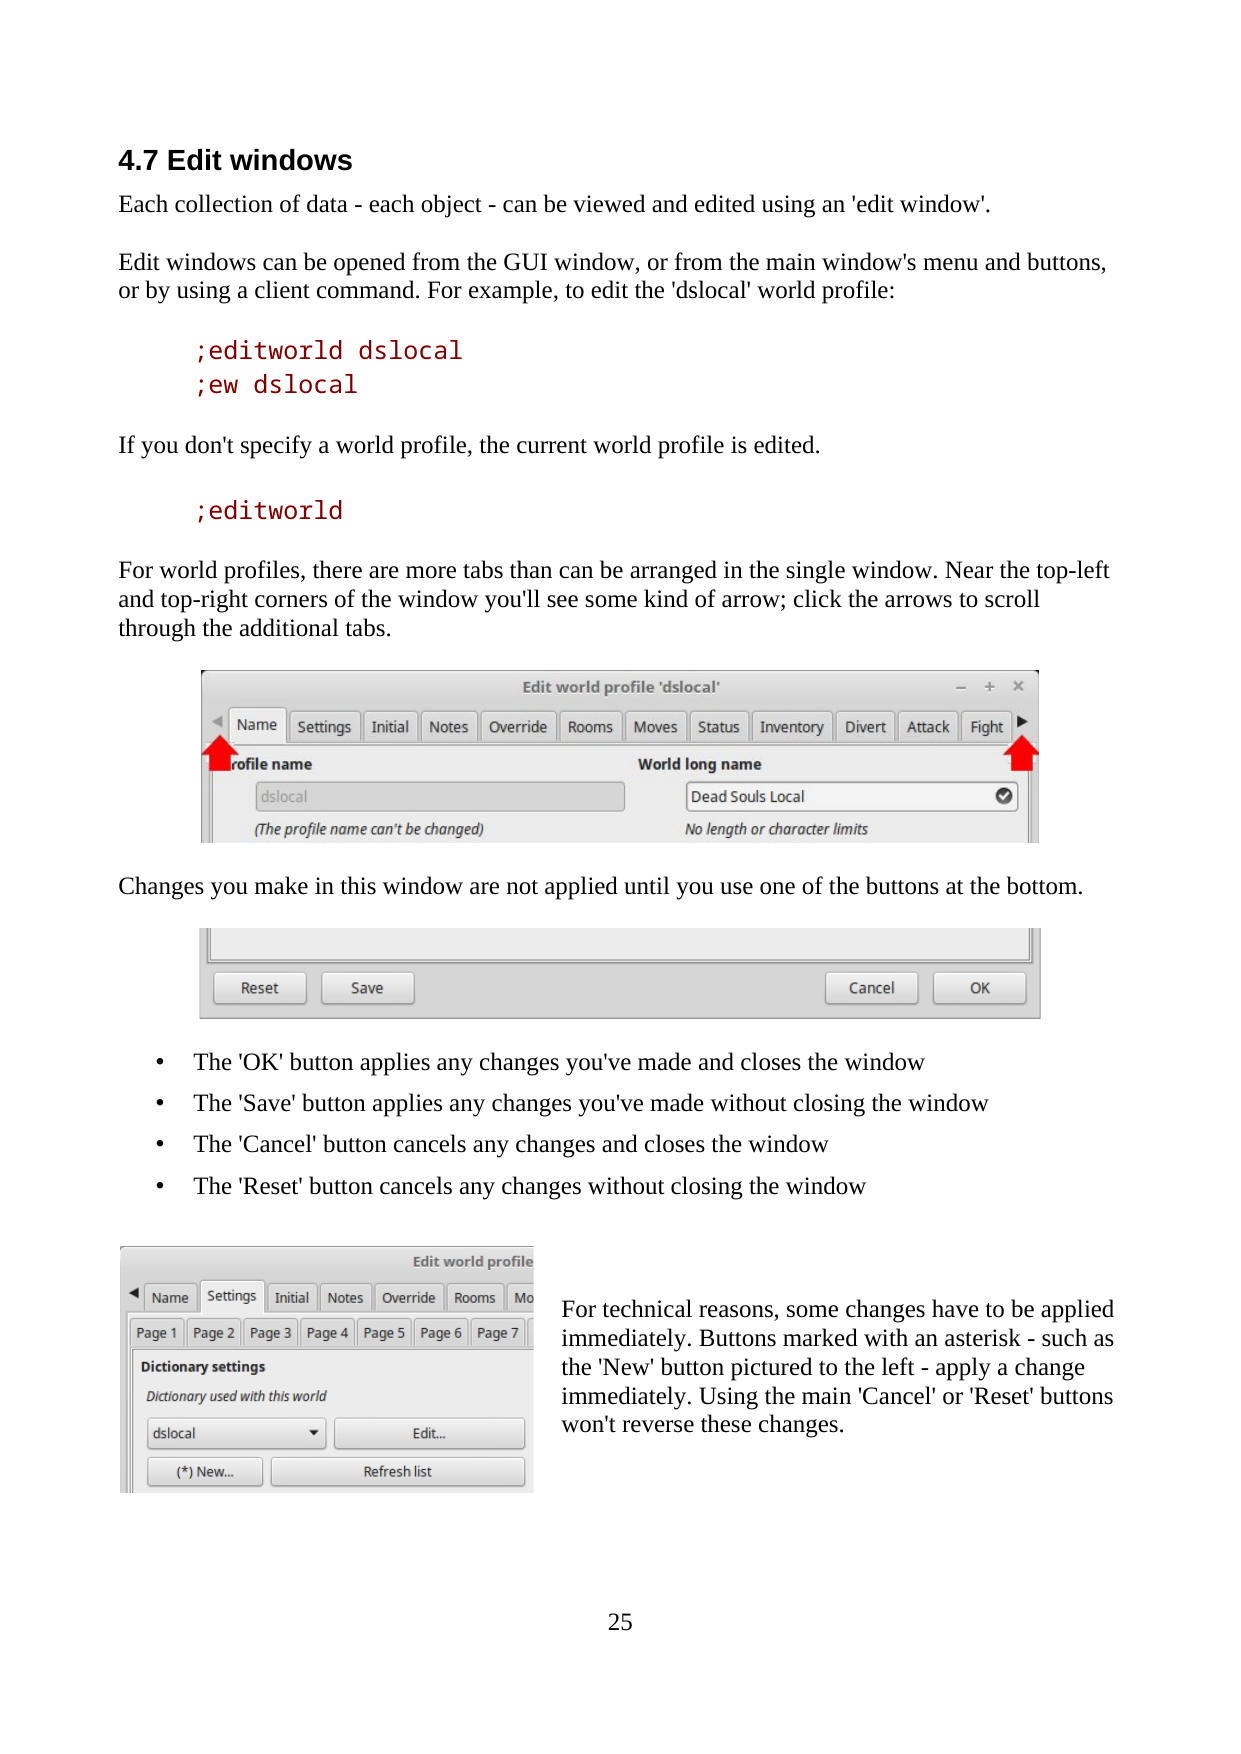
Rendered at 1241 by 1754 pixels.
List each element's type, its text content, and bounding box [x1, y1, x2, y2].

picture [201, 670, 1039, 843]
text Each collection of data - each object - can be viewed and edited using an 'edit window'. [118, 189, 1122, 218]
text Edit windows can be opened from the GUI window, or from the main window's menu and buttons, or by using a client command. For example, to edit the 'dslocal' world profile: [118, 247, 1122, 304]
text For technical reasons, some changes have to be applied immediately. Buttons marked with an asterisk - such as the 'New' button pictured to the left - apply a change immediately. Using the main 'Cancel' or 'Reset' buttons won't reverse these changes. [534, 1294, 1122, 1438]
list ;editworld dslocal [156, 333, 1122, 367]
picture [120, 1246, 534, 1493]
subtitle 4.7 Edit windows [118, 143, 1122, 177]
text Changes you make in this window are not applied until you use one of the buttons at the bottom. [118, 871, 1122, 900]
list The 'OK' button applies any changes you've made and closes the window [156, 1047, 1122, 1076]
list ;editworld [156, 493, 1122, 527]
list The 'Save' button applies any changes you've made without closing the window [156, 1088, 1122, 1117]
list The 'Cancel' button cancels any changes and closes the window [156, 1129, 1122, 1158]
picture [199, 928, 1041, 1019]
text For world profiles, there are more tabs than can be arranged in the single window. Near the top-left and top-right corners of the window you'll see some kind of arrow; click the arrows to scroll through the additional tabs. [118, 555, 1122, 642]
text If you don't specify a world profile, the current world profile is edited. [118, 430, 1122, 458]
list ;ew dslocal [156, 367, 1122, 401]
list The 'Reset' button cancels any changes without closing the window [156, 1171, 1122, 1199]
